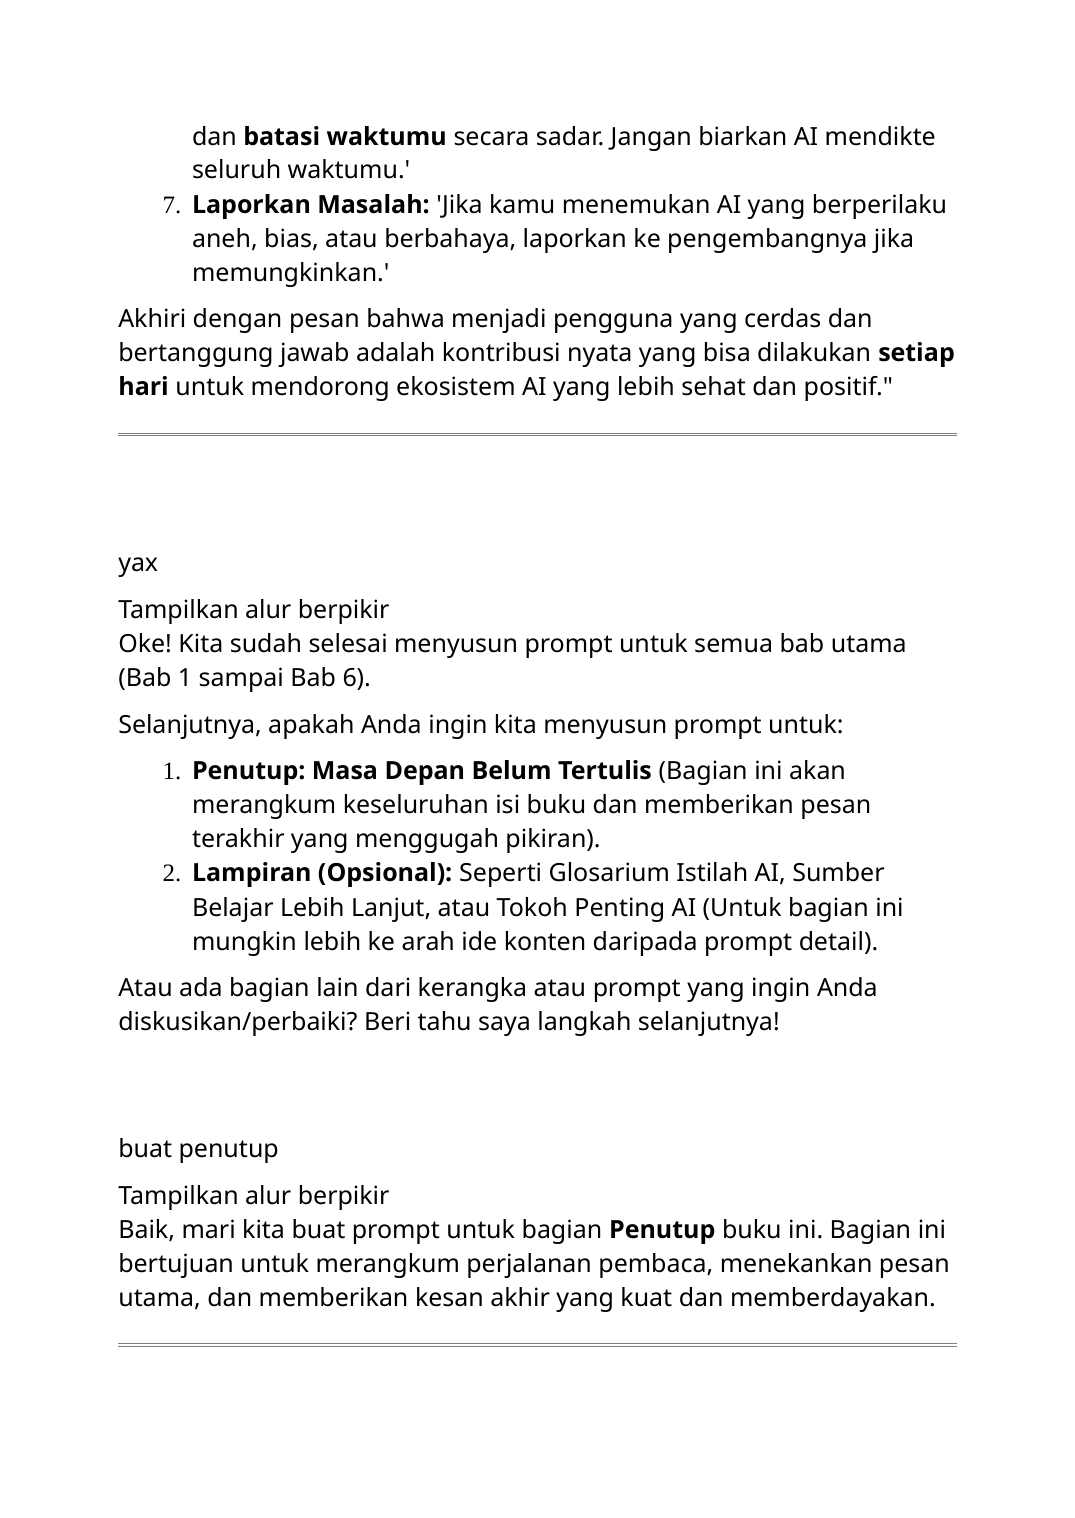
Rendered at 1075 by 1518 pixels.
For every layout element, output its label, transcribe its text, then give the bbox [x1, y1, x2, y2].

text Selanjutnya, apakah Anda ingin kita menyusun prompt untuk: [118, 706, 957, 740]
text Akhiri dengan pesan bahwa menjadi pengguna yang cerdas dan bertanggung jawab adalah kontribusi nyata yang bisa dilakukan setiap hari untuk mendorong ekosistem AI yang lebih sehat dan positif." [118, 301, 957, 403]
text buat penutup [118, 1131, 957, 1165]
text Tampilkan alur berpikir [118, 592, 957, 626]
list dan batasi waktumu secara sadar. Jangan biarkan AI mendikte seluruh waktumu.' [162, 118, 957, 186]
text Baik, mari kita buat prompt untuk bagian Penutup buku ini. Bagian ini bertujuan untuk merangkum perjalanan pembaca, menekankan pesan utama, dan memberikan kesan akhir yang kuat dan memberdayakan. [118, 1212, 957, 1314]
text yax [118, 545, 957, 579]
text Atau ada bagian lain dari kerangka atau prompt yang ingin Anda diskusikan/perbaiki? Beri tahu saya langkah selanjutnya! [118, 970, 957, 1038]
text Oke! Kita sudah selesai menyusun prompt untuk semua bab utama (Bab 1 sampai Bab 6). [118, 626, 957, 694]
list Laporkan Masalah: 'Jika kamu menemukan AI yang berperilaku aneh, bias, atau berbahaya, laporkan ke pengembangnya jika memungkinkan.' [162, 186, 957, 288]
list Penutup: Masa Depan Belum Tertulis (Bagian ini akan merangkum keseluruhan isi buku dan memberikan pesan terakhir yang menggugah pikiran). [162, 753, 957, 855]
text Tampilkan alur berpikir [118, 1178, 957, 1212]
list Lampiran (Opsional): Seperti Glosarium Istilah AI, Sumber Belajar Lebih Lanjut, atau Tokoh Penting AI (Untuk bagian ini mungkin lebih ke arah ide konten daripada prompt detail). [162, 855, 957, 957]
